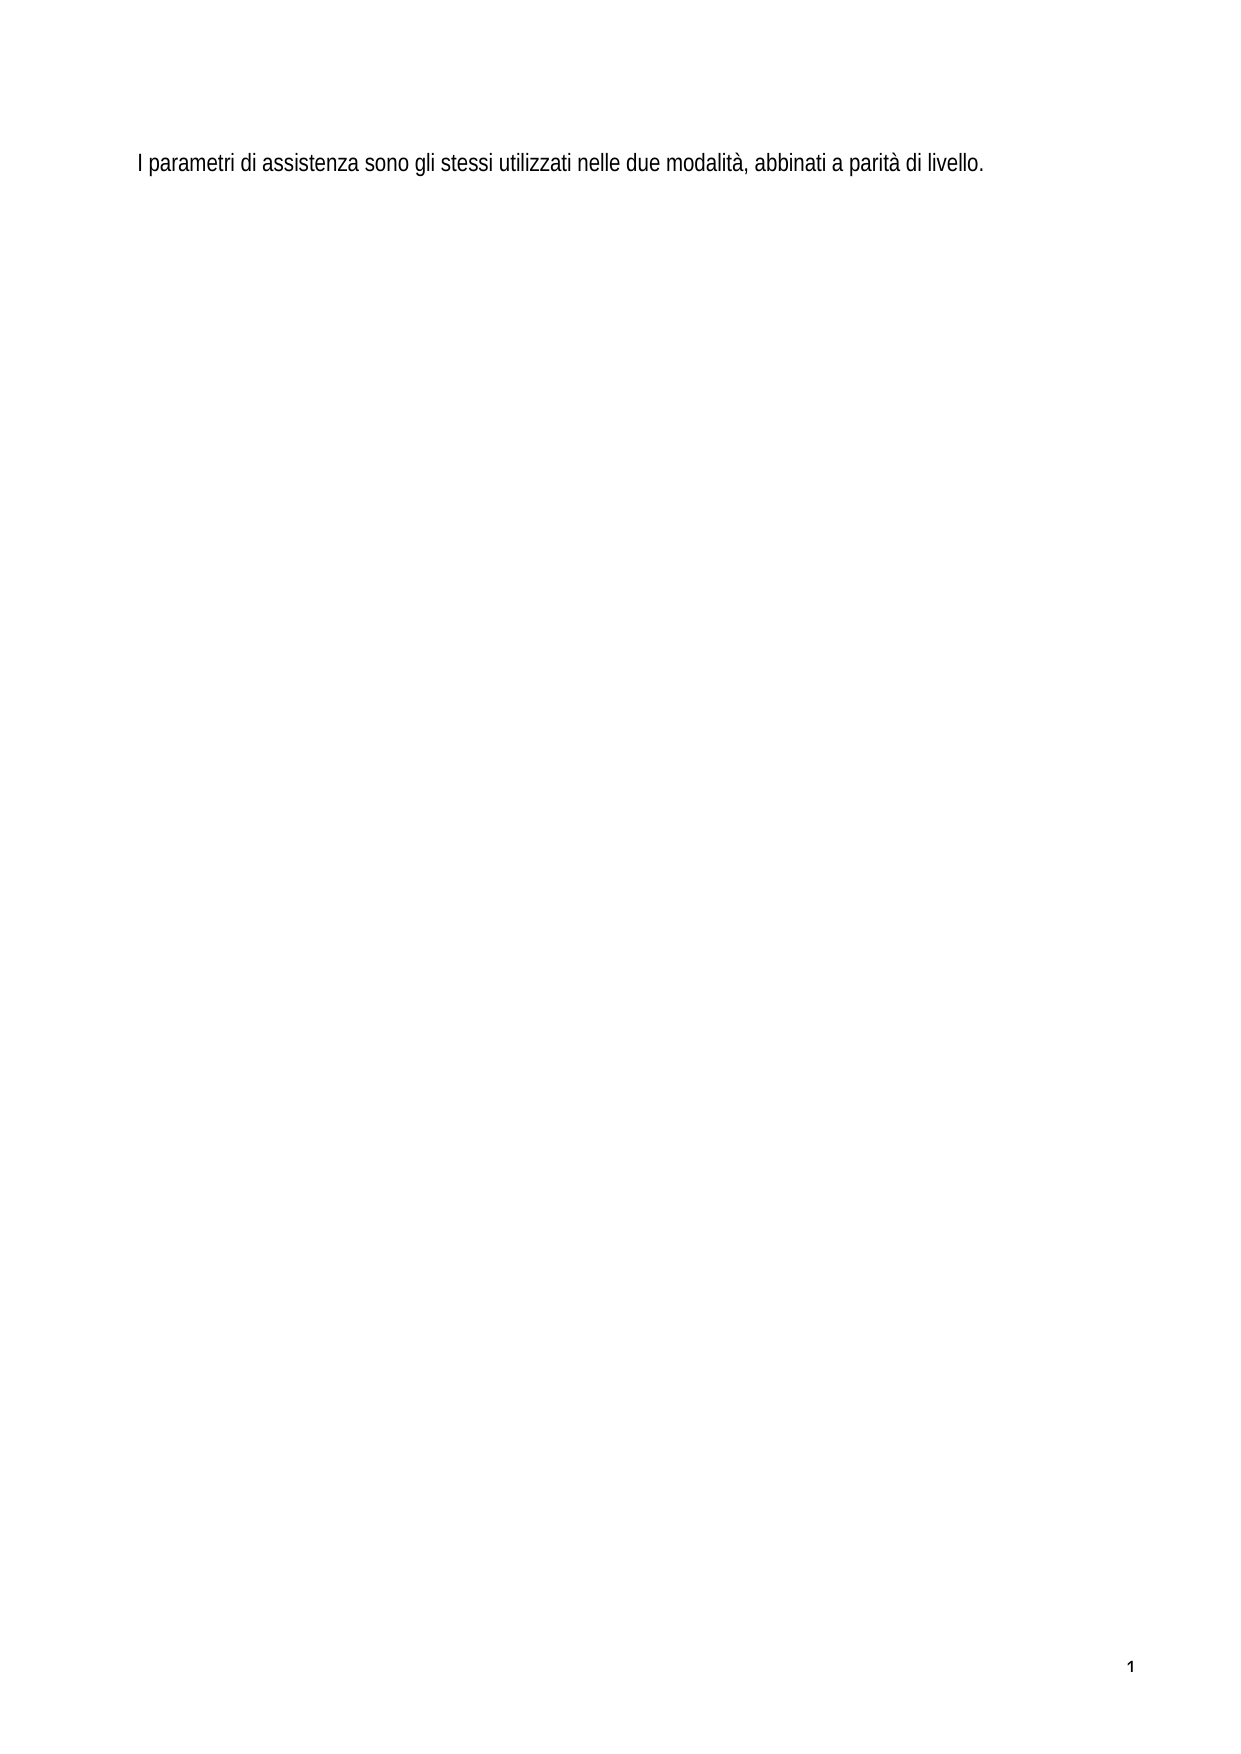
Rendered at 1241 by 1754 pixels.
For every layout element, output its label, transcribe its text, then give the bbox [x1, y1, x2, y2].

text I parametri di assistenza sono gli stessi utilizzati nelle due modalità, abbinati a parità di livello. [137, 148, 1122, 176]
